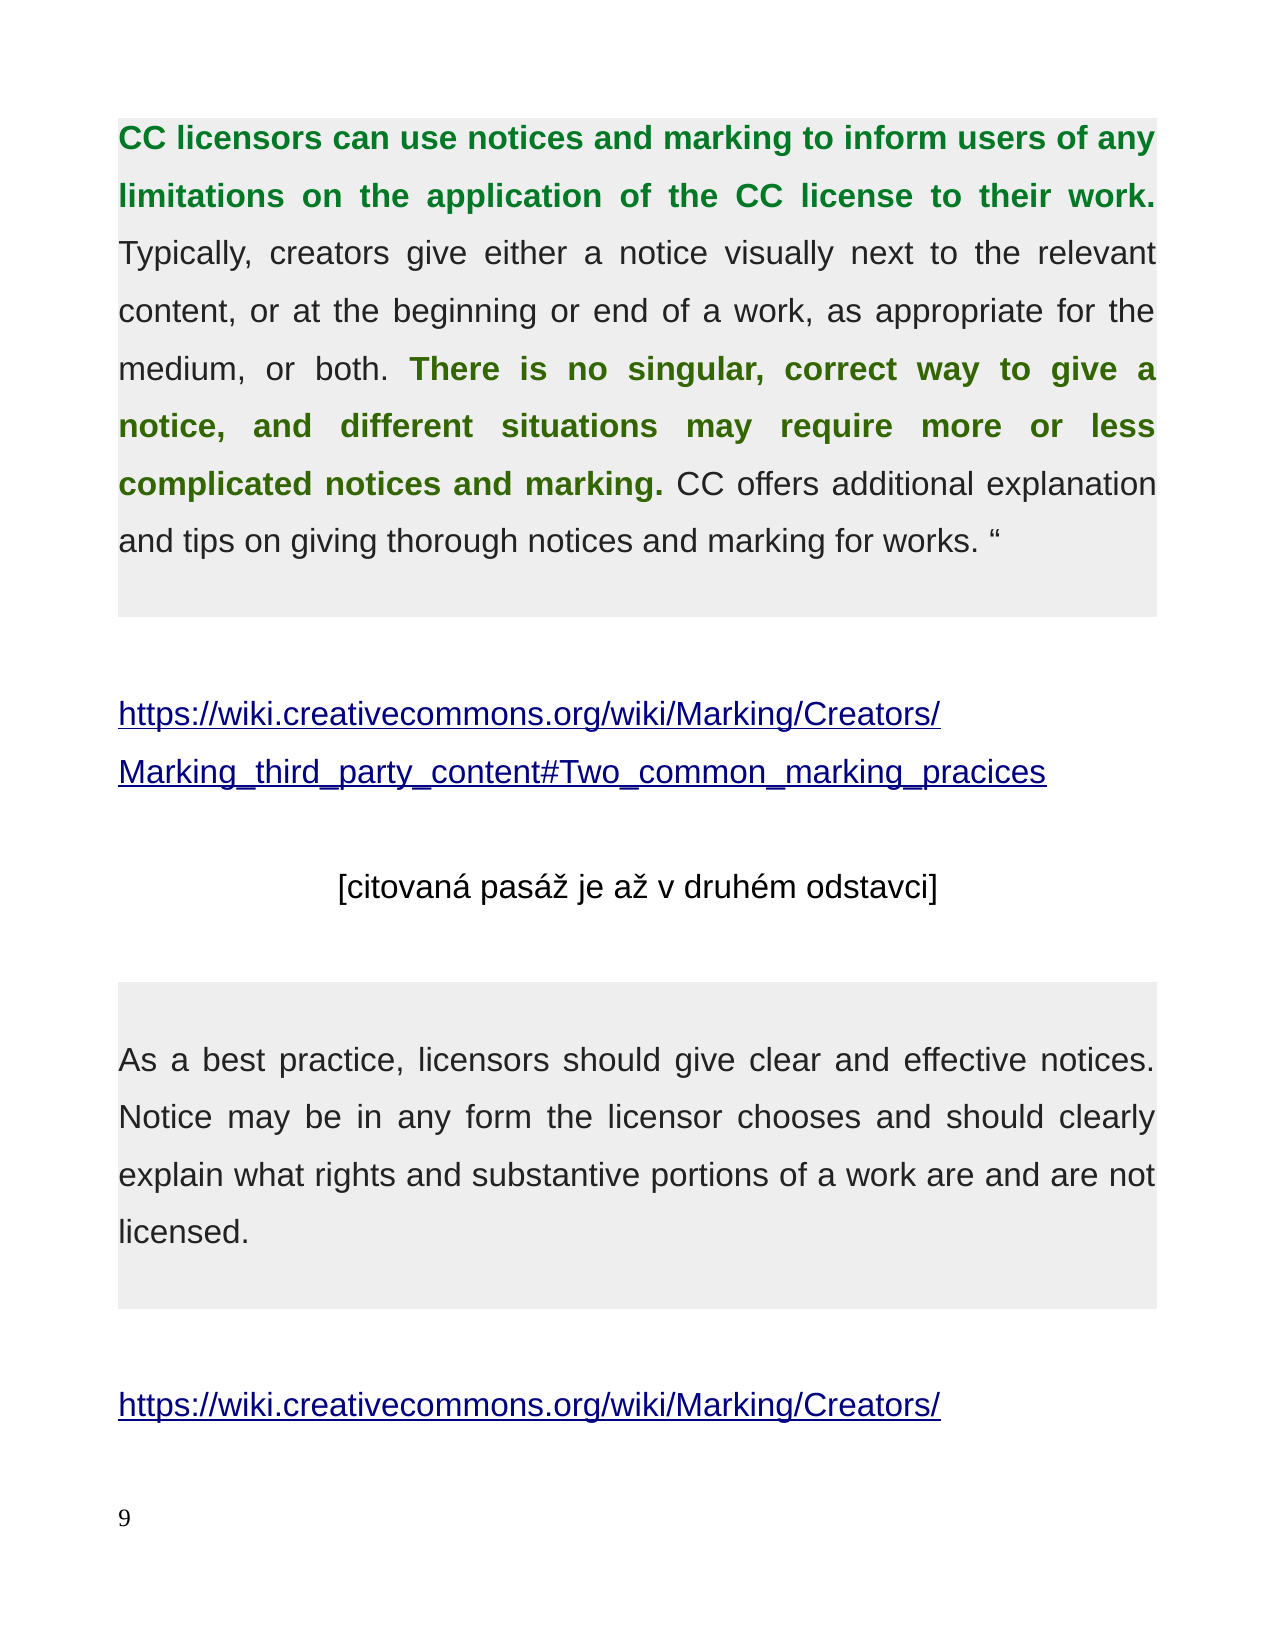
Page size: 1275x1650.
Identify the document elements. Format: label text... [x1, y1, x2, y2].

text https://wiki.creativecommons.org/wiki/Marking/Creators/Marking_third_party_content#Two_common_marking_pracices [118, 694, 1157, 790]
text CC licensors can use notices and marking to inform users of any limitations on the application of the CC license to their work. Typically, creators give either a notice visually next to the relevant content, or at the beginning or end of a work, as appropriate for the medium, or both. There is no singular, correct way to give a notice, and different situations may require more or less complicated notices and marking. CC offers additional explanation and tips on giving thorough notices and marking for works. “ [118, 118, 1157, 560]
text https://wiki.creativecommons.org/wiki/Marking/Creators/ [118, 1385, 1157, 1424]
text [citovaná pasáž je až v druhém odstavci] [118, 867, 1157, 905]
text As a best practice, licensors should give clear and effective notices. Notice may be in any form the licensor chooses and should clearly explain what rights and substantive portions of a work are and are not licensed. [118, 1040, 1157, 1251]
